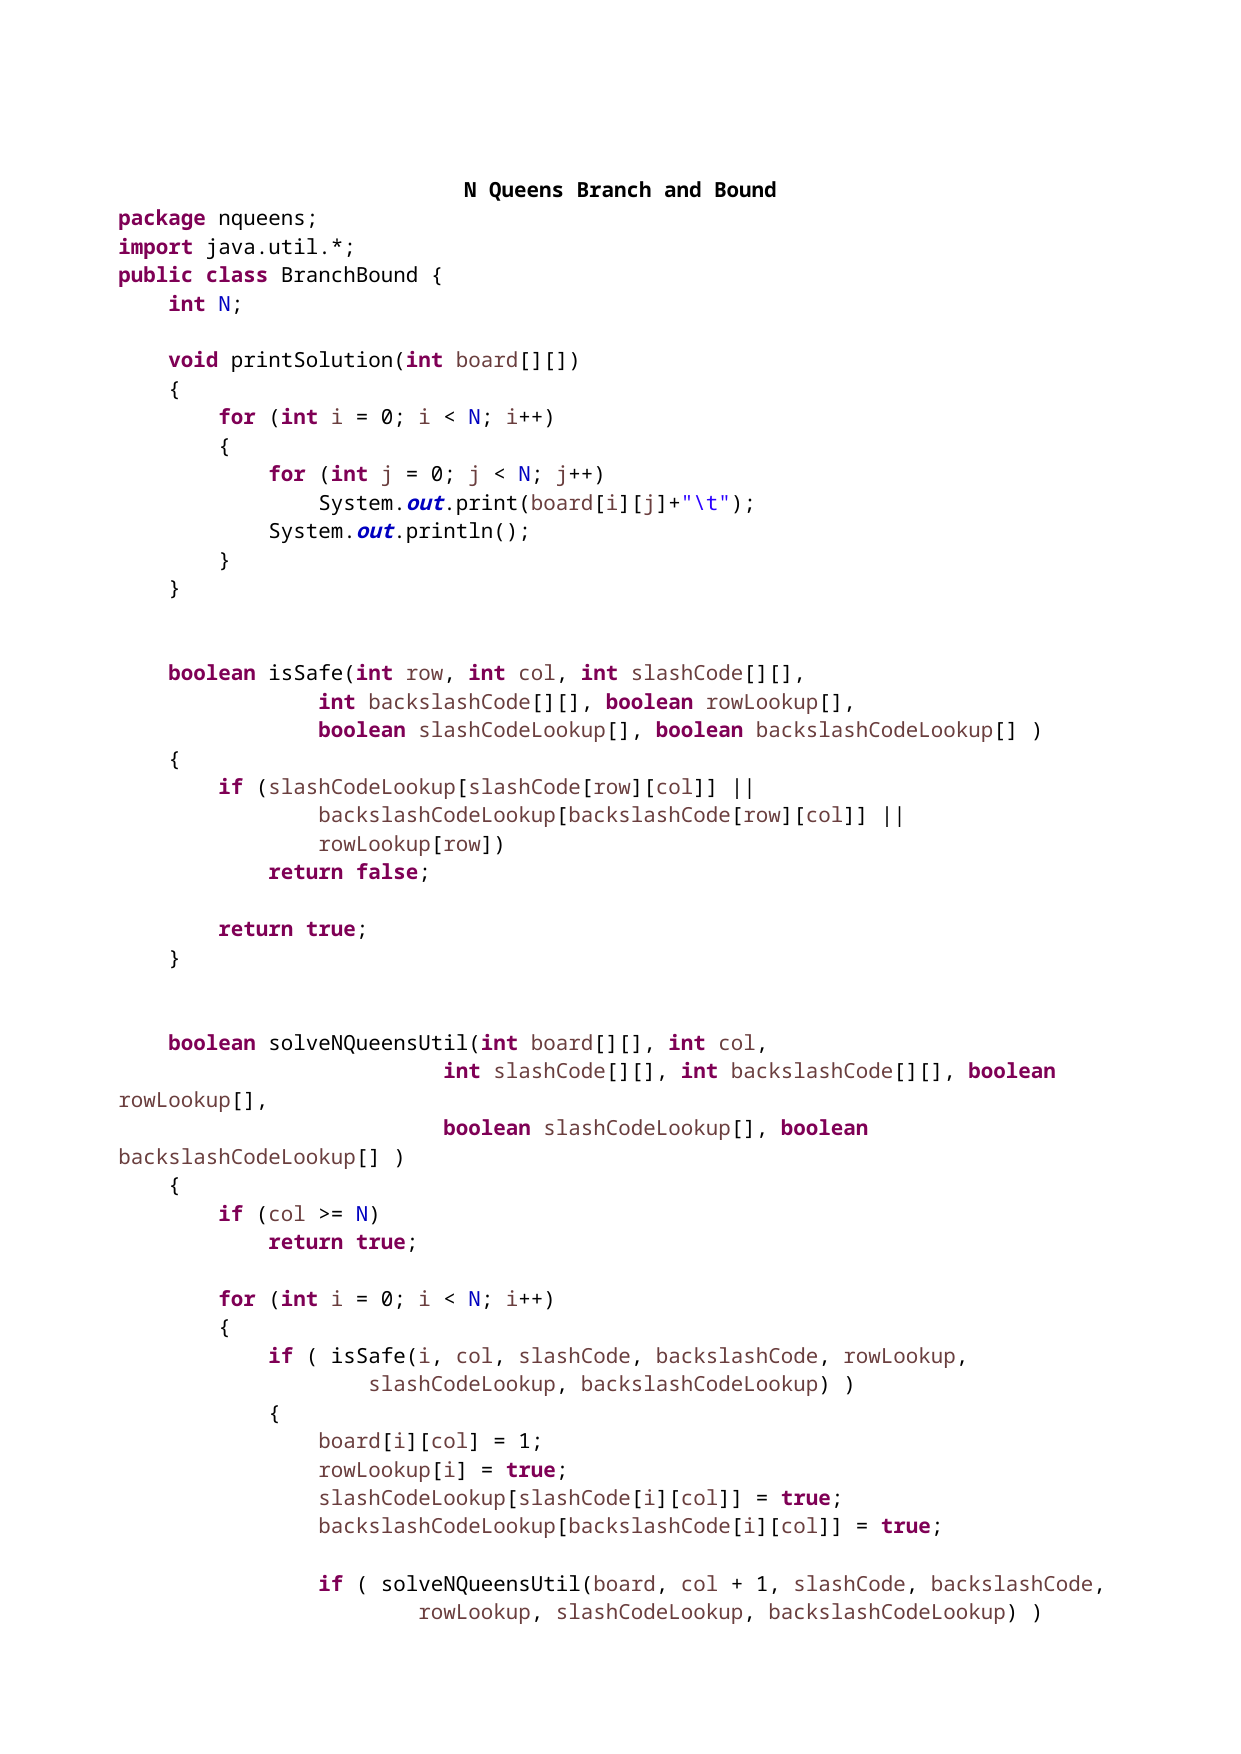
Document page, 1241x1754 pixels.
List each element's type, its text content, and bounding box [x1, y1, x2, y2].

text slashCodeLookup, backslashCodeLookup) ) [118, 1369, 1122, 1398]
text backslashCodeLookup[backslashCode[row][col]] || [118, 801, 1122, 829]
text return true; [118, 1227, 1122, 1256]
text rowLookup[i] = true; [118, 1455, 1122, 1483]
text package nqueens; [118, 203, 1122, 232]
text for (int i = 0; i < N; i++) [118, 1284, 1122, 1312]
text System.out.println(); [118, 516, 1122, 545]
text boolean isSafe(int row, int col, int slashCode[][], [118, 658, 1122, 687]
text int backslashCode[][], boolean rowLookup[], [118, 687, 1122, 715]
text { [118, 1398, 1122, 1426]
text if (col >= N) [118, 1199, 1122, 1227]
text for (int i = 0; i < N; i++) [118, 402, 1122, 431]
text { [118, 374, 1122, 402]
text { [118, 1170, 1122, 1199]
text void printSolution(int board[][]) [118, 346, 1122, 374]
text import java.util.*; [118, 232, 1122, 260]
text { [118, 1312, 1122, 1341]
text boolean solveNQueensUtil(int board[][], int col, [118, 1028, 1122, 1057]
text int slashCode[][], int backslashCode[][], boolean rowLookup[], [118, 1057, 1122, 1113]
text return true; [118, 914, 1122, 943]
text if ( isSafe(i, col, slashCode, backslashCode, rowLookup, [118, 1341, 1122, 1369]
text if ( solveNQueensUtil(board, col + 1, slashCode, backslashCode, [118, 1569, 1122, 1597]
text if (slashCodeLookup[slashCode[row][col]] || [118, 772, 1122, 801]
text } [118, 545, 1122, 573]
text rowLookup[row]) [118, 829, 1122, 857]
text for (int j = 0; j < N; j++) [118, 459, 1122, 488]
text board[i][col] = 1; [118, 1426, 1122, 1455]
text N Queens Branch and Bound [118, 175, 1122, 203]
text public class BranchBound { [118, 260, 1122, 289]
text { [118, 744, 1122, 772]
text backslashCodeLookup[backslashCode[i][col]] = true; [118, 1512, 1122, 1540]
text boolean slashCodeLookup[], boolean backslashCodeLookup[] ) [118, 715, 1122, 744]
text boolean slashCodeLookup[], boolean backslashCodeLookup[] ) [118, 1113, 1122, 1170]
text } [118, 943, 1122, 971]
text System.out.print(board[i][j]+"\t"); [118, 488, 1122, 516]
text return false; [118, 857, 1122, 886]
text int N; [118, 289, 1122, 317]
text } [118, 573, 1122, 602]
text { [118, 431, 1122, 459]
text rowLookup, slashCodeLookup, backslashCodeLookup) ) [118, 1597, 1122, 1626]
text slashCodeLookup[slashCode[i][col]] = true; [118, 1483, 1122, 1512]
